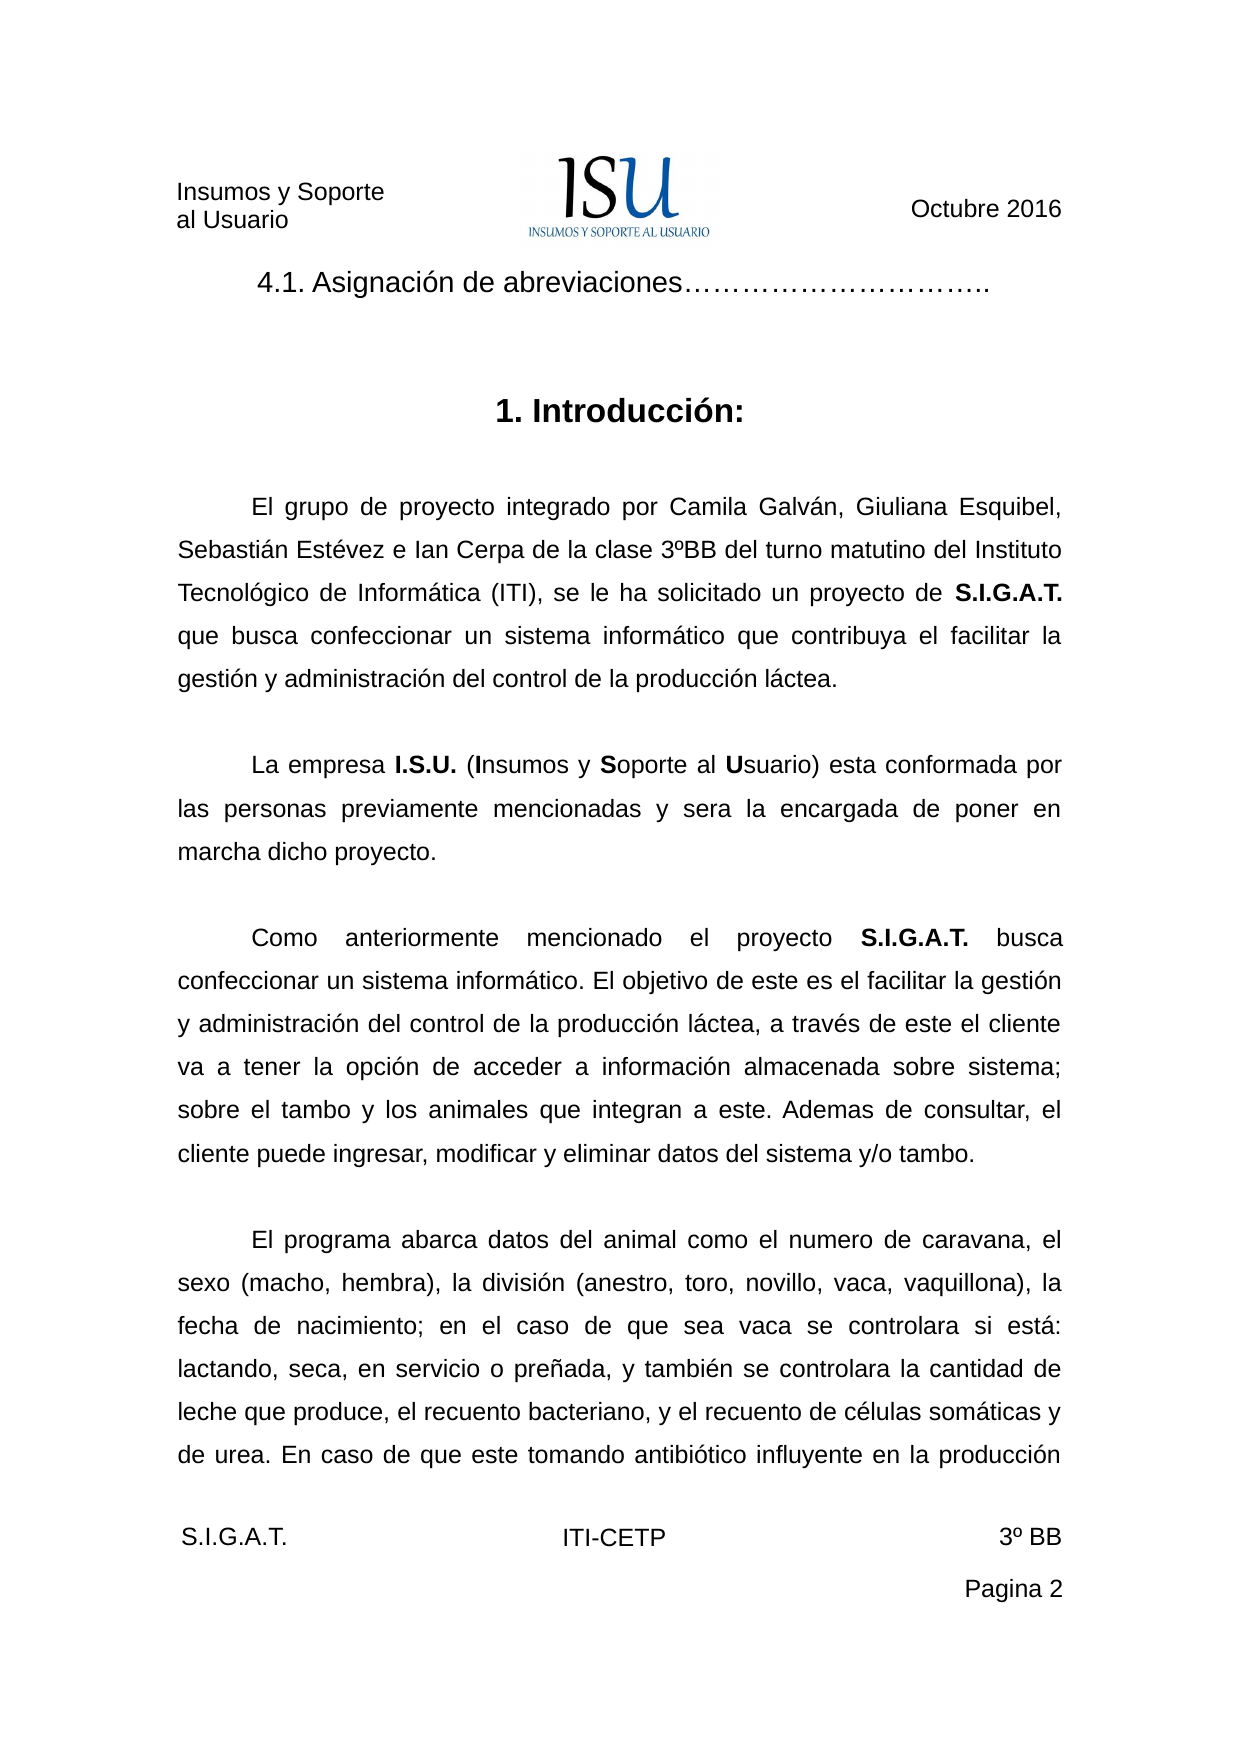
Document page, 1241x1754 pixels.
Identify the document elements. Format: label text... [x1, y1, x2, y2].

table_cell [1002, 260, 1068, 305]
picture [517, 138, 723, 252]
text La empresa I.S.U. (Insumos y Soporte al Usuario) esta conformada por las personas previamente mencionadas y sera la encargada de poner en marcha dicho proyecto. [177, 751, 1063, 866]
text El programa abarca datos del animal como el numero de caravana, el sexo (macho, hembra), la división (anestro, toro, novillo, vaca, vaquillona), la fecha de nacimiento; en el caso de que sea vaca se controlara si está: lactando, seca, en servicio o preñada, y también se controlara la cantidad de leche que produce, el recuento bacteriano, y el recuento de células somáticas y de urea. En caso de que este tomando antibiótico influyente en la producción [177, 1225, 1063, 1469]
text 1. Introducción: [177, 391, 1063, 429]
text Como anteriormente mencionado el proyecto S.I.G.A.T. busca confeccionar un sistema informático. El objetivo de este es el facilitar la gestión y administración del control de la producción láctea, a través de este el cliente va a tener la opción de acceder a información almacenada sobre sistema; sobre el tambo y los animales que integran a este. Ademas de consultar, el cliente puede ingresar, modificar y eliminar datos del sistema y/o tambo. [177, 923, 1063, 1167]
table_cell 4.1. Asignación de abreviaciones………………………….. [177, 260, 1002, 305]
text El grupo de proyecto integrado por Camila Galván, Giuliana Esquibel, Sebastián Estévez e Ian Cerpa de la clase 3ºBB del turno matutino del Instituto Tecnológico de Informática (ITI), se le ha solicitado un proyecto de S.I.G.A.T. que busca confeccionar un sistema informático que contribuya el facilitar la gestión y administración del control de la producción láctea. [177, 492, 1063, 693]
